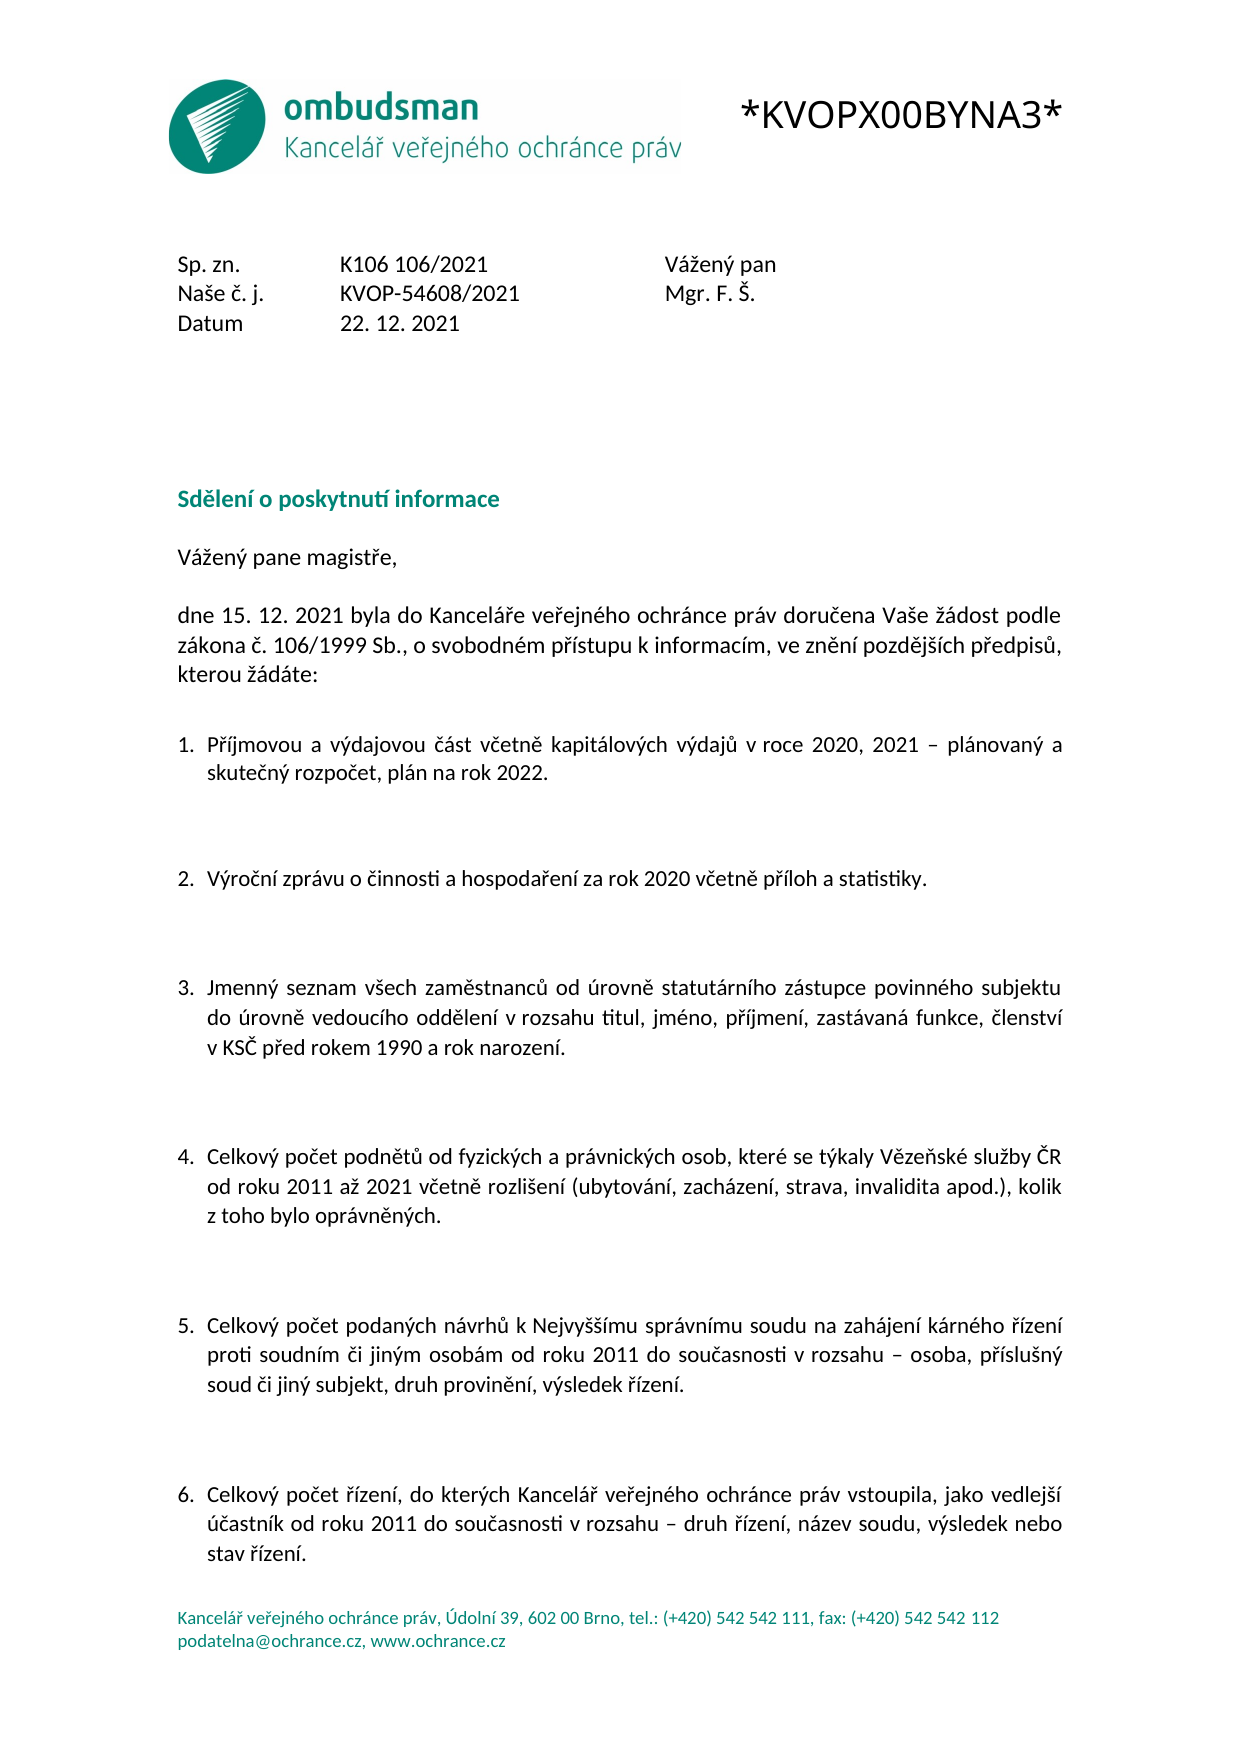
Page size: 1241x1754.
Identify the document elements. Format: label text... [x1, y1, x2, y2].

text Vážený pane magistře, [177, 542, 1063, 571]
table_header K106 106/2021 KVOP-54608/2021 22. 12. 2021 [340, 191, 664, 483]
list Celkový počet podaných návrhů k Nejvyššímu správnímu soudu na zahájení kárného řízení proti soudním či jiným osobám od roku 2011 do současnosti v rozsahu – osoba, příslušný soud či jiný subjekt, druh provinění, výsledek řízení. [177, 1311, 1063, 1398]
text dne 15. 12. 2021 byla do Kanceláře veřejného ochránce práv doručena Vaše žádost podle zákona č. 106/1999 Sb., o svobodném přístupu k informacím, ve znění pozdějších předpisů, kterou žádáte: [177, 600, 1063, 688]
list Příjmovou a výdajovou část včetně kapitálových výdajů v roce 2020, 2021 – plánovaný a skutečný rozpočet, plán na rok 2022. [177, 730, 1063, 786]
subtitle Sdělení o poskytnutí informace [177, 483, 1063, 514]
table_header Sp. zn. Naše č. j. Datum [177, 191, 340, 483]
list Celkový počet řízení, do kterých Kancelář veřejného ochránce práv vstoupila, jako vedlejší účastník od roku 2011 do současnosti v rozsahu – druh řízení, název soudu, výsledek nebo stav řízení. [177, 1480, 1063, 1567]
list Výroční zprávu o činnosti a hospodaření za rok 2020 včetně příloh a statistiky. [177, 864, 1063, 892]
list Jmenný seznam všech zaměstnanců od úrovně statutárního zástupce povinného subjektu do úrovně vedoucího oddělení v rozsahu titul, jméno, příjmení, zastávaná funkce, členství v KSČ před rokem 1990 a rok narození. [177, 973, 1063, 1061]
table_header Vážený pan Mgr. F. Š. [665, 191, 1085, 483]
list Celkový počet podnětů od fyzických a právnických osob, které se týkaly Vězeňské služby ČR od roku 2011 až 2021 včetně rozlišení (ubytování, zacházení, strava, invalidita apod.), kolik z toho bylo oprávněných. [177, 1142, 1063, 1229]
